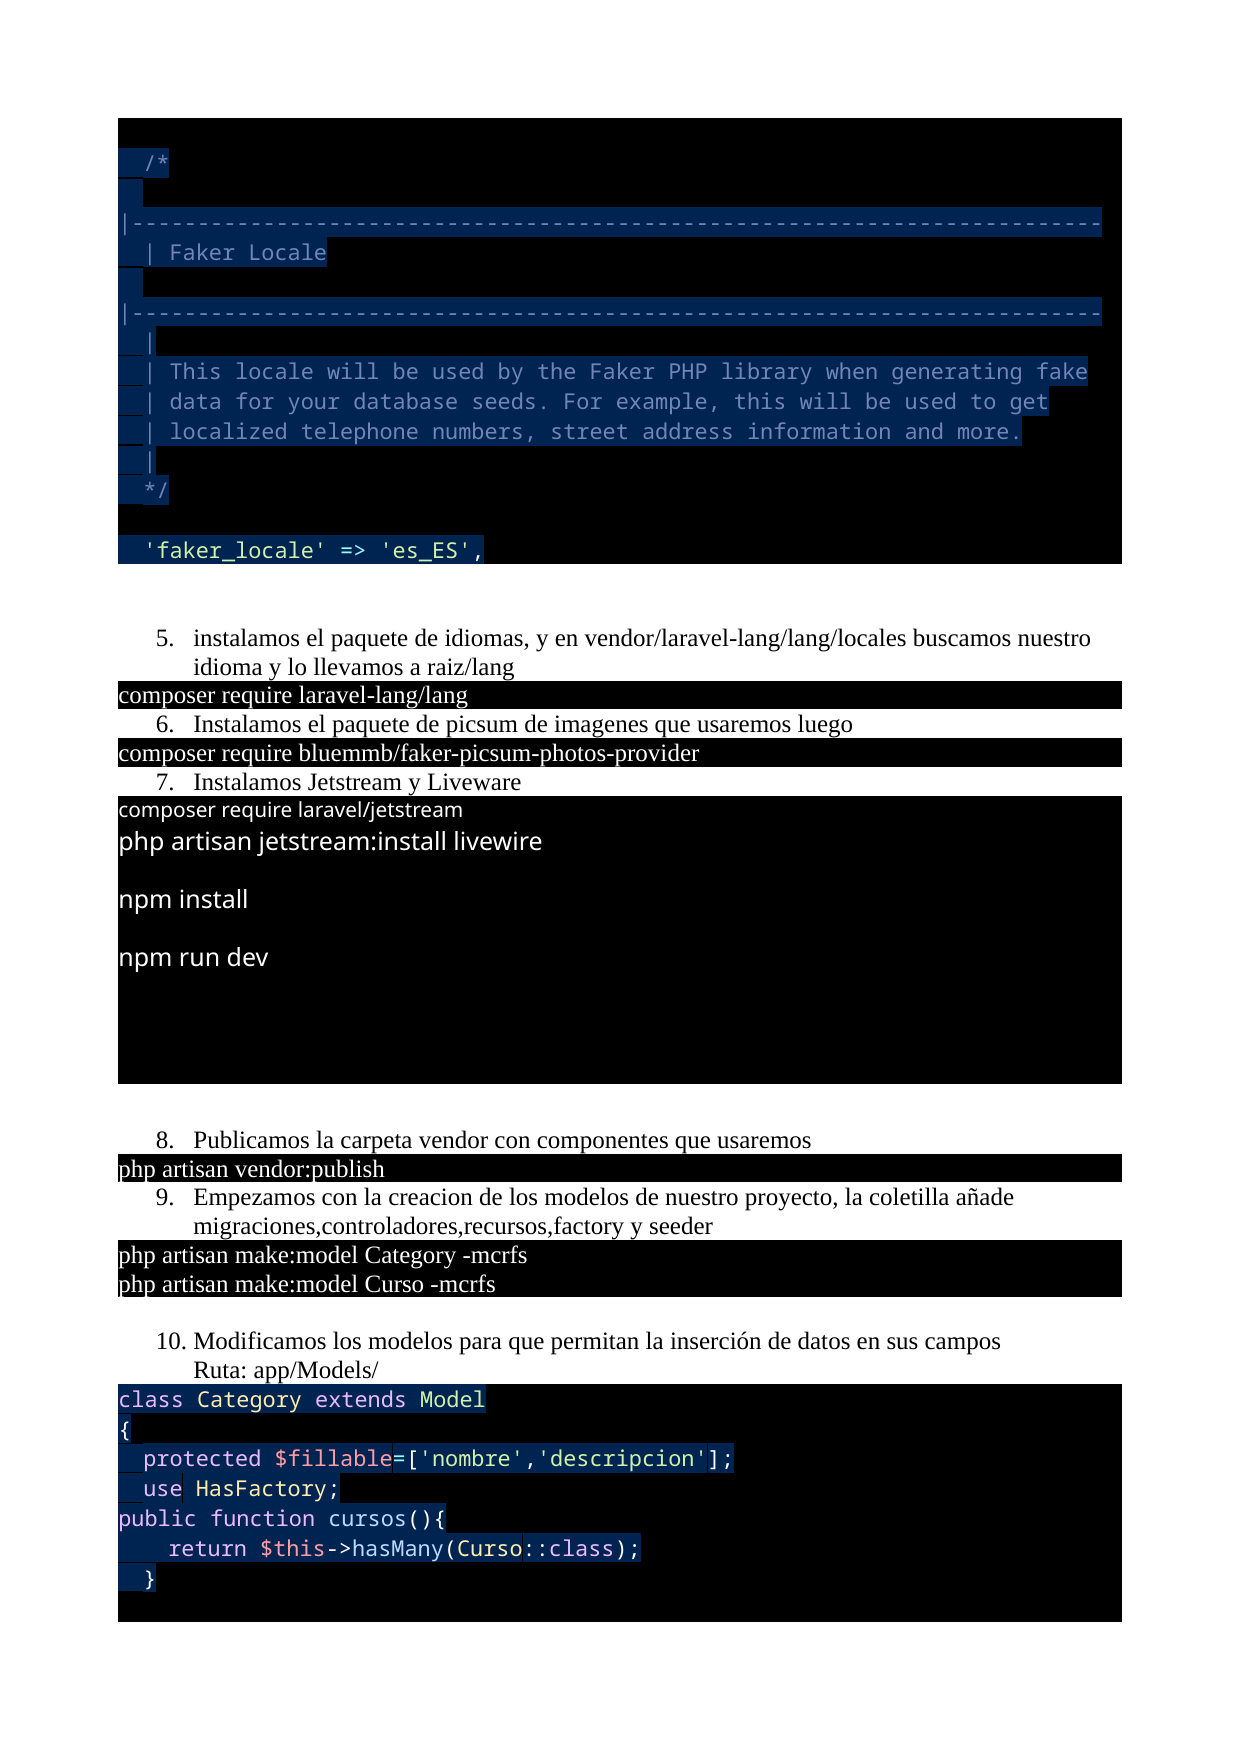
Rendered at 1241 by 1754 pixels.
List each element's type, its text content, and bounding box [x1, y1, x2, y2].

text class Category extends Model [118, 1384, 1122, 1413]
text | [118, 326, 1122, 356]
text composer require bluemmb/faker-picsum-photos-provider [118, 738, 1122, 767]
text } [118, 1562, 1122, 1592]
text { [118, 1413, 1122, 1443]
text | data for your database seeds. For example, this will be used to get [118, 386, 1122, 416]
list Instalamos el paquete de picsum de imagenes que usaremos luego [156, 709, 1122, 738]
list Instalamos Jetstream y Liveware [156, 767, 1122, 796]
list instalamos el paquete de idiomas, y en vendor/laravel-lang/lang/locales buscamos nuestro idioma y lo llevamos a raiz/lang [156, 623, 1122, 681]
text |-------------------------------------------------------------------------- [118, 267, 1122, 326]
text composer require laravel/jetstream [118, 796, 1122, 824]
list Empezamos con la creacion de los modelos de nuestro proyecto, la coletilla añade migraciones,controladores,recursos,factory y seeder [156, 1182, 1122, 1240]
text npm install [118, 882, 1122, 916]
list Publicamos la carpeta vendor con componentes que usaremos [156, 1125, 1122, 1154]
text |-------------------------------------------------------------------------- [118, 178, 1122, 237]
text | Faker Locale [118, 237, 1122, 267]
text | [118, 446, 1122, 475]
text php artisan make:model Category -mcrfs [118, 1240, 1122, 1269]
text */ [118, 475, 1122, 505]
text | localized telephone numbers, street address information and more. [118, 416, 1122, 446]
text | This locale will be used by the Faker PHP library when generating fake [118, 356, 1122, 386]
text composer require laravel-lang/lang [118, 681, 1122, 709]
text protected $fillable=['nombre','descripcion']; [118, 1443, 1122, 1473]
text php artisan jetstream:install livewire [118, 824, 1122, 858]
list Modificamos los modelos para que permitan la inserción de datos en sus campos [156, 1326, 1122, 1355]
text /* [118, 148, 1122, 178]
text 'faker_locale' => 'es_ES', [118, 535, 1122, 564]
text php artisan vendor:publish [118, 1154, 1122, 1182]
list Ruta: app/Models/ [156, 1355, 1122, 1384]
text php artisan make:model Curso -mcrfs [118, 1269, 1122, 1297]
text return $this->hasMany(Curso::class); [118, 1533, 1122, 1562]
text npm run dev [118, 940, 1122, 974]
text use HasFactory; [118, 1473, 1122, 1503]
text public function cursos(){ [118, 1503, 1122, 1533]
